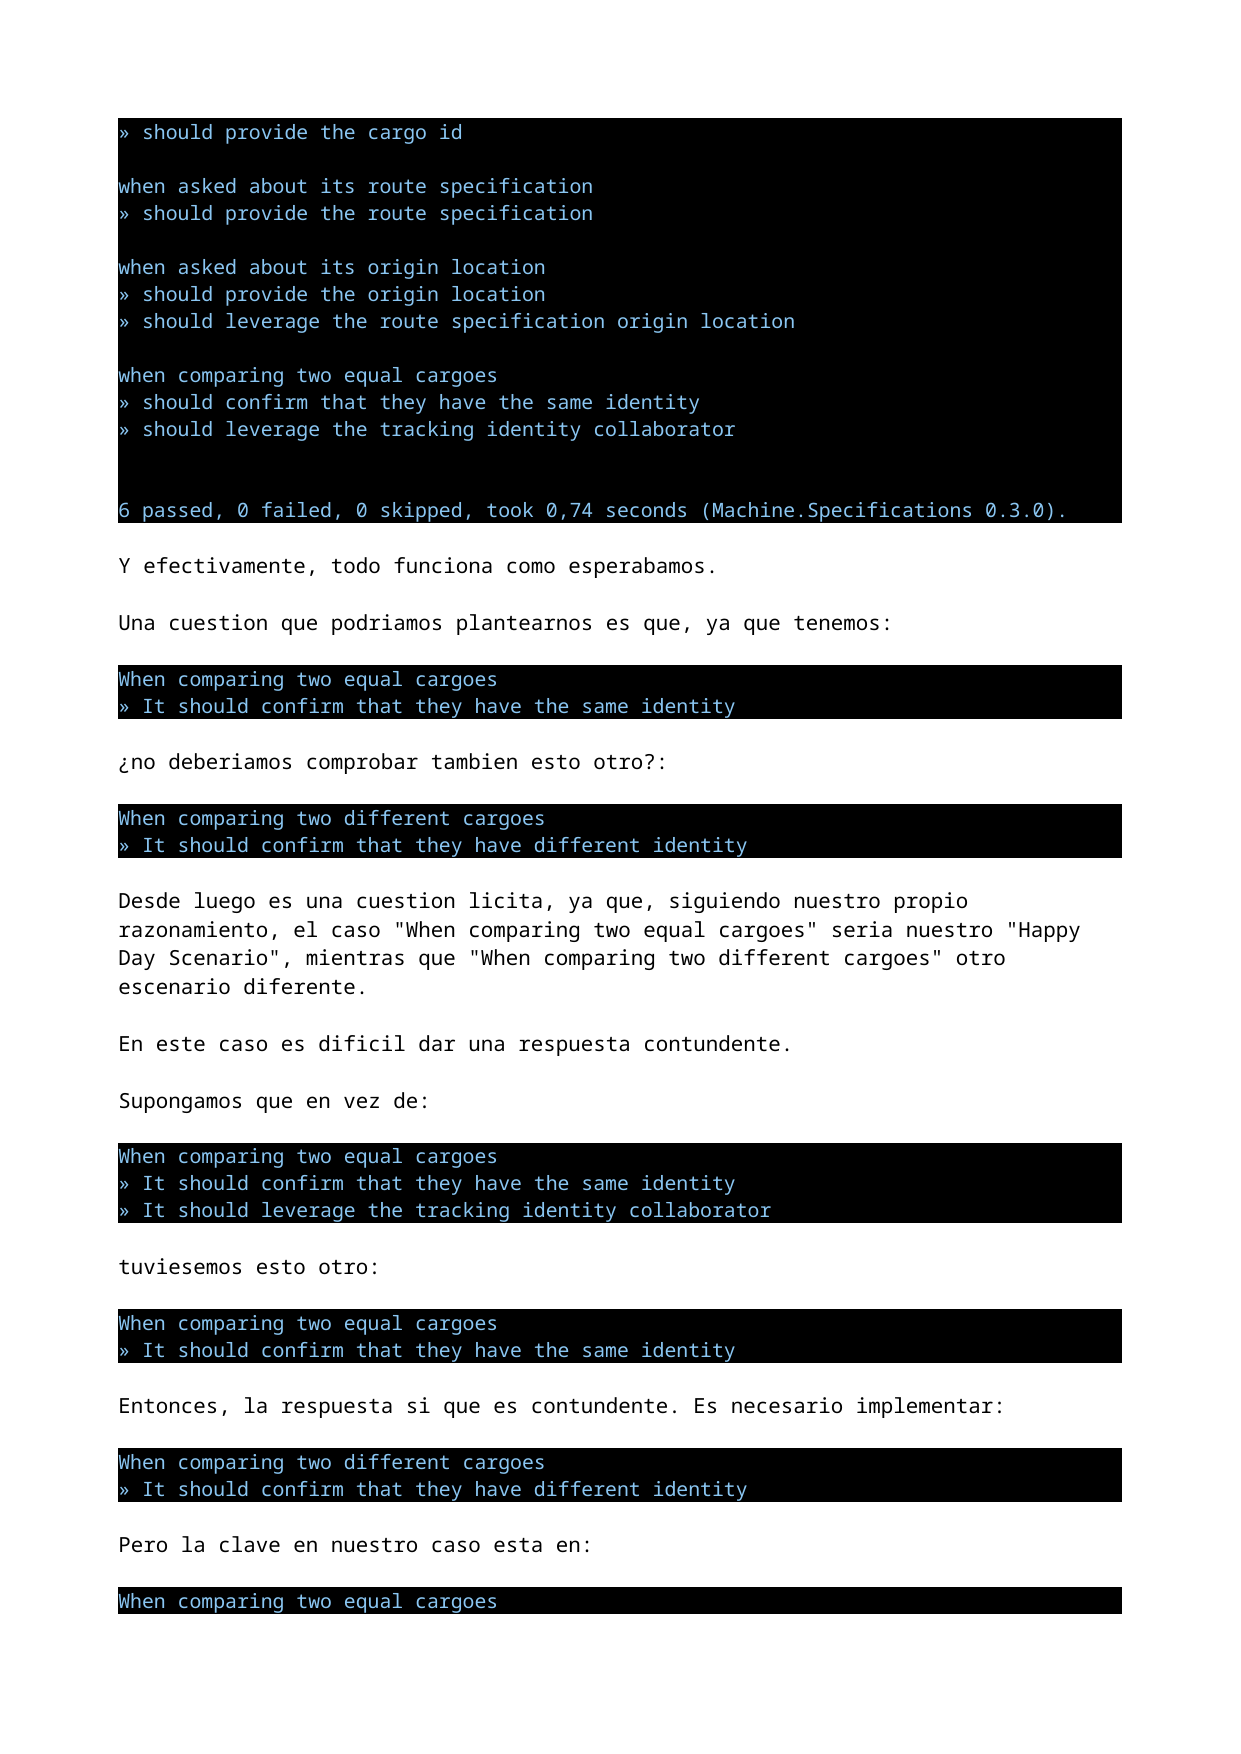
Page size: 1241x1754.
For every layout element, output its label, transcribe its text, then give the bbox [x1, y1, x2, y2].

text Supongamos que en vez de: [118, 1086, 1122, 1114]
text » should leverage the tracking identity collaborator [118, 415, 1122, 442]
text When comparing two equal cargoes [118, 1143, 1122, 1169]
text » It should confirm that they have different identity [118, 1475, 1122, 1502]
text when asked about its route specification [118, 172, 1122, 199]
text 6 passed, 0 failed, 0 skipped, took 0,74 seconds (Machine.Specifications 0.3.0). [118, 496, 1122, 523]
text when asked about its origin location [118, 253, 1122, 280]
text En este caso es dificil dar una respuesta contundente. [118, 1029, 1122, 1057]
text when comparing two equal cargoes [118, 361, 1122, 388]
text When comparing two equal cargoes [118, 665, 1122, 692]
text When comparing two different cargoes [118, 1448, 1122, 1475]
text Entonces, la respuesta si que es contundente. Es necesario implementar: [118, 1391, 1122, 1420]
text » should confirm that they have the same identity [118, 388, 1122, 415]
text » should provide the route specification [118, 199, 1122, 226]
text » It should confirm that they have the same identity [118, 692, 1122, 719]
text » It should confirm that they have the same identity [118, 1169, 1122, 1197]
text tuviesemos esto otro: [118, 1252, 1122, 1280]
text » It should confirm that they have the same identity [118, 1336, 1122, 1363]
text » It should leverage the tracking identity collaborator [118, 1197, 1122, 1223]
text When comparing two different cargoes [118, 804, 1122, 831]
text » should provide the cargo id [118, 118, 1122, 145]
text When comparing two equal cargoes [118, 1309, 1122, 1336]
text Pero la clave en nuestro caso esta en: [118, 1531, 1122, 1559]
text When comparing two equal cargoes [118, 1587, 1122, 1614]
text Y efectivamente, todo funciona como esperabamos. [118, 551, 1122, 580]
text Una cuestion que podriamos plantearnos es que, ya que tenemos: [118, 608, 1122, 637]
text » should provide the origin location [118, 280, 1122, 307]
text Desde luego es una cuestion licita, ya que, siguiendo nuestro propio razonamiento, el caso "When comparing two equal cargoes" seria nuestro "Happy Day Scenario", mientras que "When comparing two different cargoes" otro escenario diferente. [118, 887, 1122, 1000]
text ¿no deberiamos comprobar tambien esto otro?: [118, 747, 1122, 776]
text » should leverage the route specification origin location [118, 307, 1122, 334]
text » It should confirm that they have different identity [118, 831, 1122, 858]
